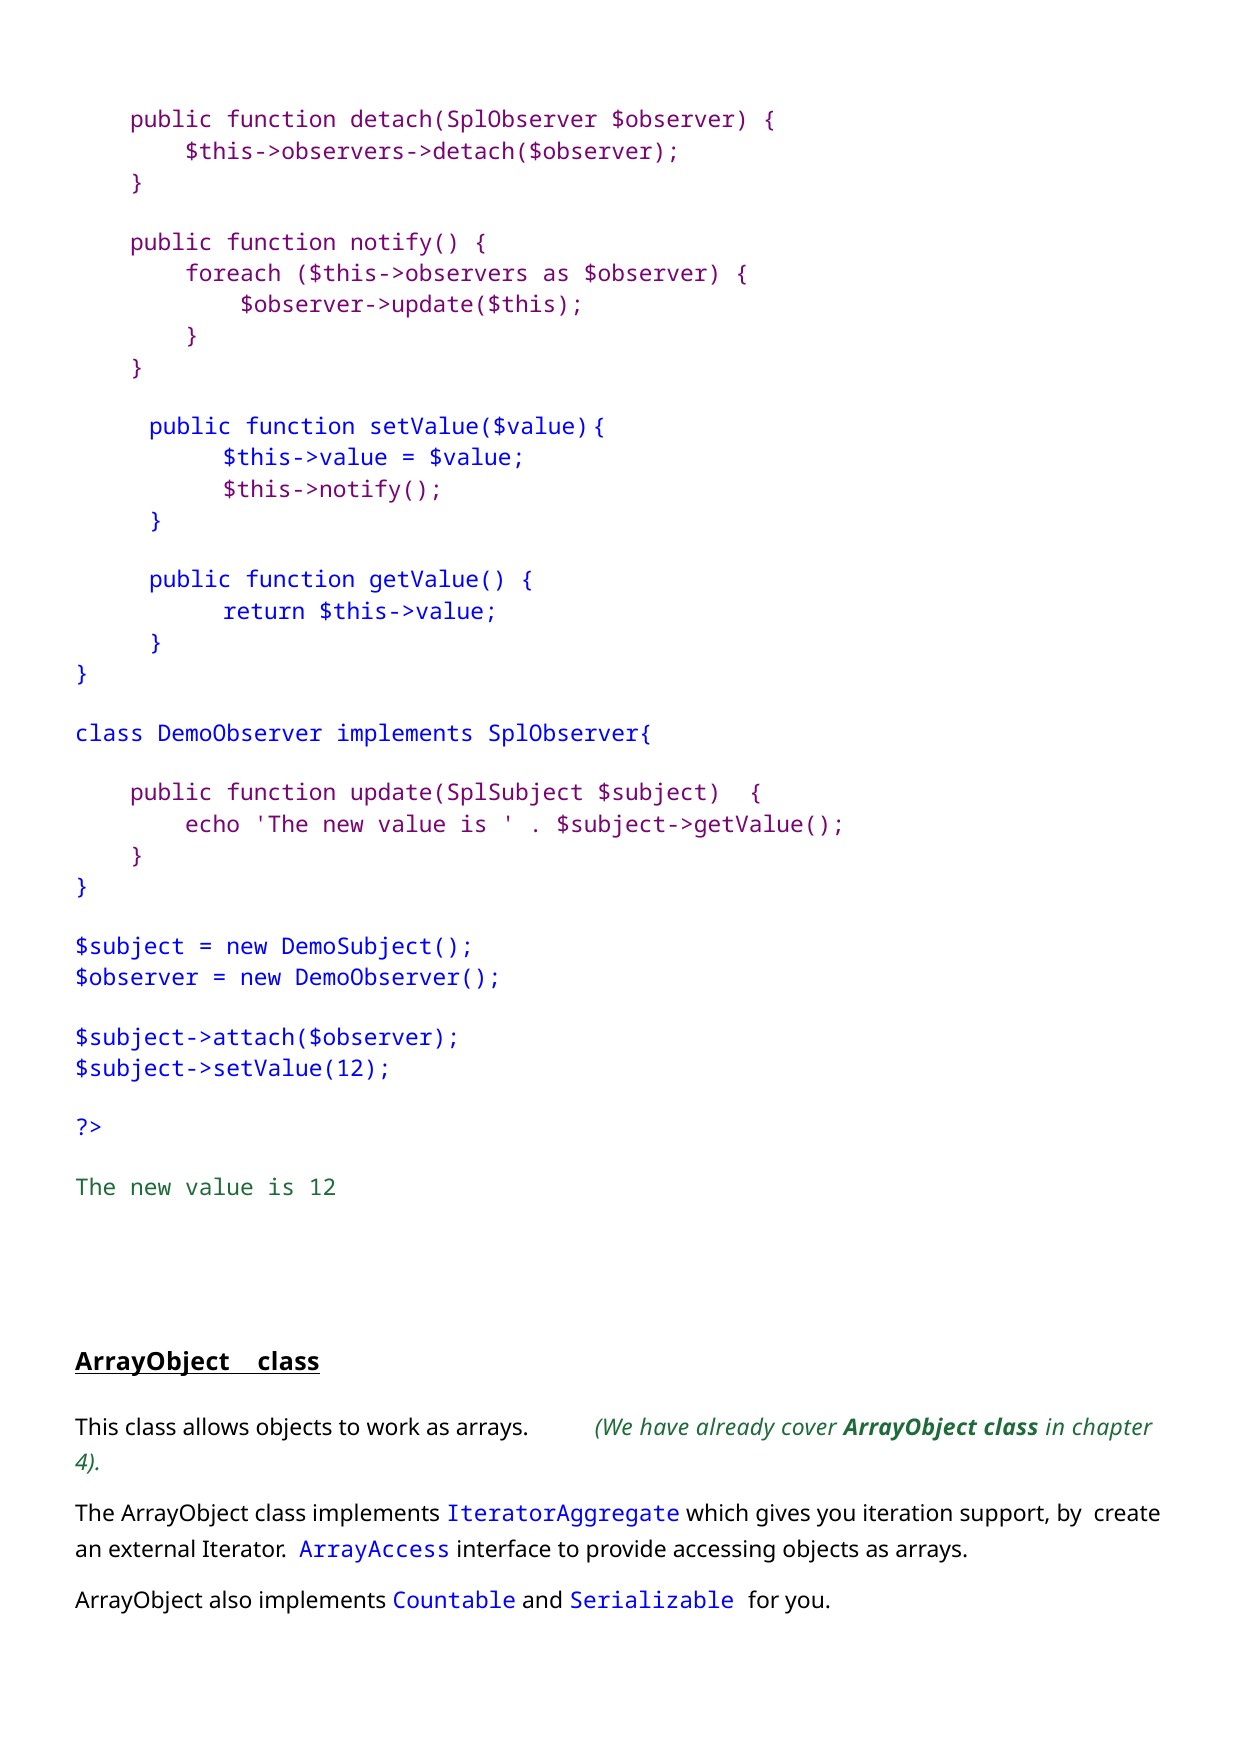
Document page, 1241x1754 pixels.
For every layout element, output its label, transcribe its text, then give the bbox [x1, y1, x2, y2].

text $this->notify(); [75, 472, 1166, 504]
text } [75, 870, 1166, 901]
text foreach ($this->observers as $observer) { [75, 257, 1166, 288]
text } [75, 626, 1166, 657]
text } [75, 166, 1166, 197]
text $observer = new DemoObserver(); [75, 961, 1166, 992]
text } [75, 839, 1166, 870]
text class DemoObserver implements SplObserver{ [75, 717, 1166, 748]
text public function notify() { [75, 225, 1166, 257]
text $subject = new DemoSubject(); [75, 929, 1166, 961]
text $this->observers->detach($observer); [75, 134, 1166, 166]
text public function update(SplSubject $subject) { [75, 776, 1166, 807]
text The new value is 12 [75, 1171, 1166, 1202]
text public function getValue() { [75, 563, 1166, 594]
text ?> [75, 1111, 1166, 1142]
text $observer->update($this); [75, 288, 1166, 319]
text ArrayObject also implements Countable and Serializable for you. [75, 1584, 1166, 1615]
text return $this->value; [75, 594, 1166, 626]
text ArrayObject class [75, 1344, 1166, 1378]
text This class allows objects to work as arrays. (We have already cover ArrayObject class in chapter 4). [75, 1410, 1166, 1478]
text } [75, 504, 1166, 535]
text } [75, 657, 1166, 688]
text $subject->setValue(12); [75, 1052, 1166, 1083]
text The ArrayObject class implements IteratorAggregate which gives you iteration support, by create an external Iterator. ArrayAccess interface to provide accessing objects as arrays. [75, 1497, 1166, 1564]
text public function setValue($value) { [75, 410, 1166, 441]
text } [75, 319, 1166, 350]
text } [75, 350, 1166, 382]
text echo 'The new value is ' . $subject->getValue(); [75, 807, 1166, 839]
text $this->value = $value; [75, 441, 1166, 472]
text $subject->attach($observer); [75, 1020, 1166, 1052]
text public function detach(SplObserver $observer) { [75, 103, 1166, 134]
